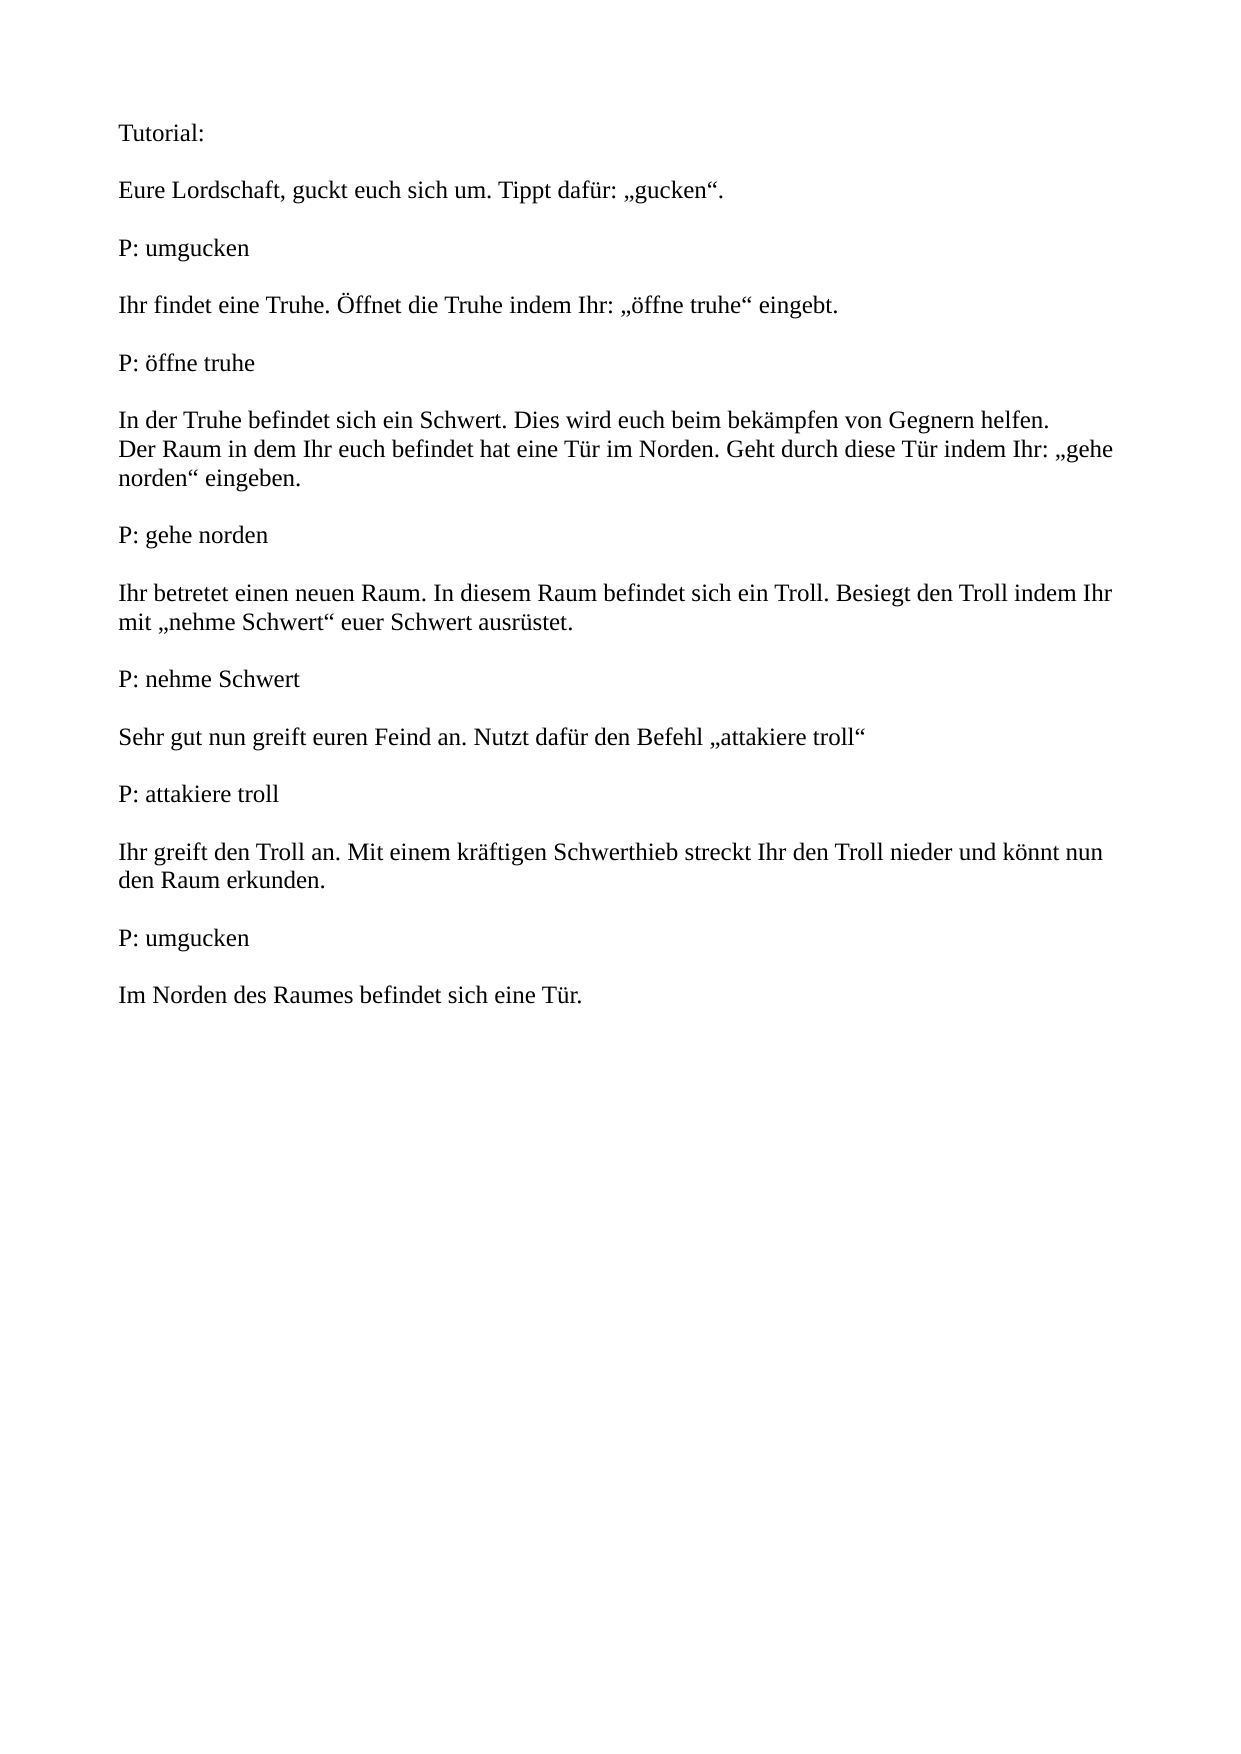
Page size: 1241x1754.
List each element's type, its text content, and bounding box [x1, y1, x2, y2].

text P: umgucken [118, 233, 1122, 262]
text Sehr gut nun greift euren Feind an. Nutzt dafür den Befehl „attakiere troll“ [118, 722, 1122, 751]
text Ihr findet eine Truhe. Öffnet die Truhe indem Ihr: „öffne truhe“ eingebt. [118, 291, 1122, 319]
text Eure Lordschaft, guckt euch sich um. Tippt dafür: „gucken“. [118, 176, 1122, 204]
text P: attakiere troll [118, 779, 1122, 808]
text P: nehme Schwert [118, 664, 1122, 693]
text Ihr betretet einen neuen Raum. In diesem Raum befindet sich ein Troll. Besiegt den Troll indem Ihr mit „nehme Schwert“ euer Schwert ausrüstet. [118, 578, 1122, 636]
text Tutorial: [118, 118, 1122, 147]
text Ihr greift den Troll an. Mit einem kräftigen Schwerthieb streckt Ihr den Troll nieder und könnt nun den Raum erkunden. [118, 837, 1122, 894]
text P: gehe norden [118, 521, 1122, 549]
text P: umgucken [118, 923, 1122, 952]
text P: öffne truhe [118, 348, 1122, 377]
text Im Norden des Raumes befindet sich eine Tür. [118, 981, 1122, 1009]
text Der Raum in dem Ihr euch befindet hat eine Tür im Norden. Geht durch diese Tür indem Ihr: „gehe norden“ eingeben. [118, 434, 1122, 492]
text In der Truhe befindet sich ein Schwert. Dies wird euch beim bekämpfen von Gegnern helfen. [118, 406, 1122, 434]
